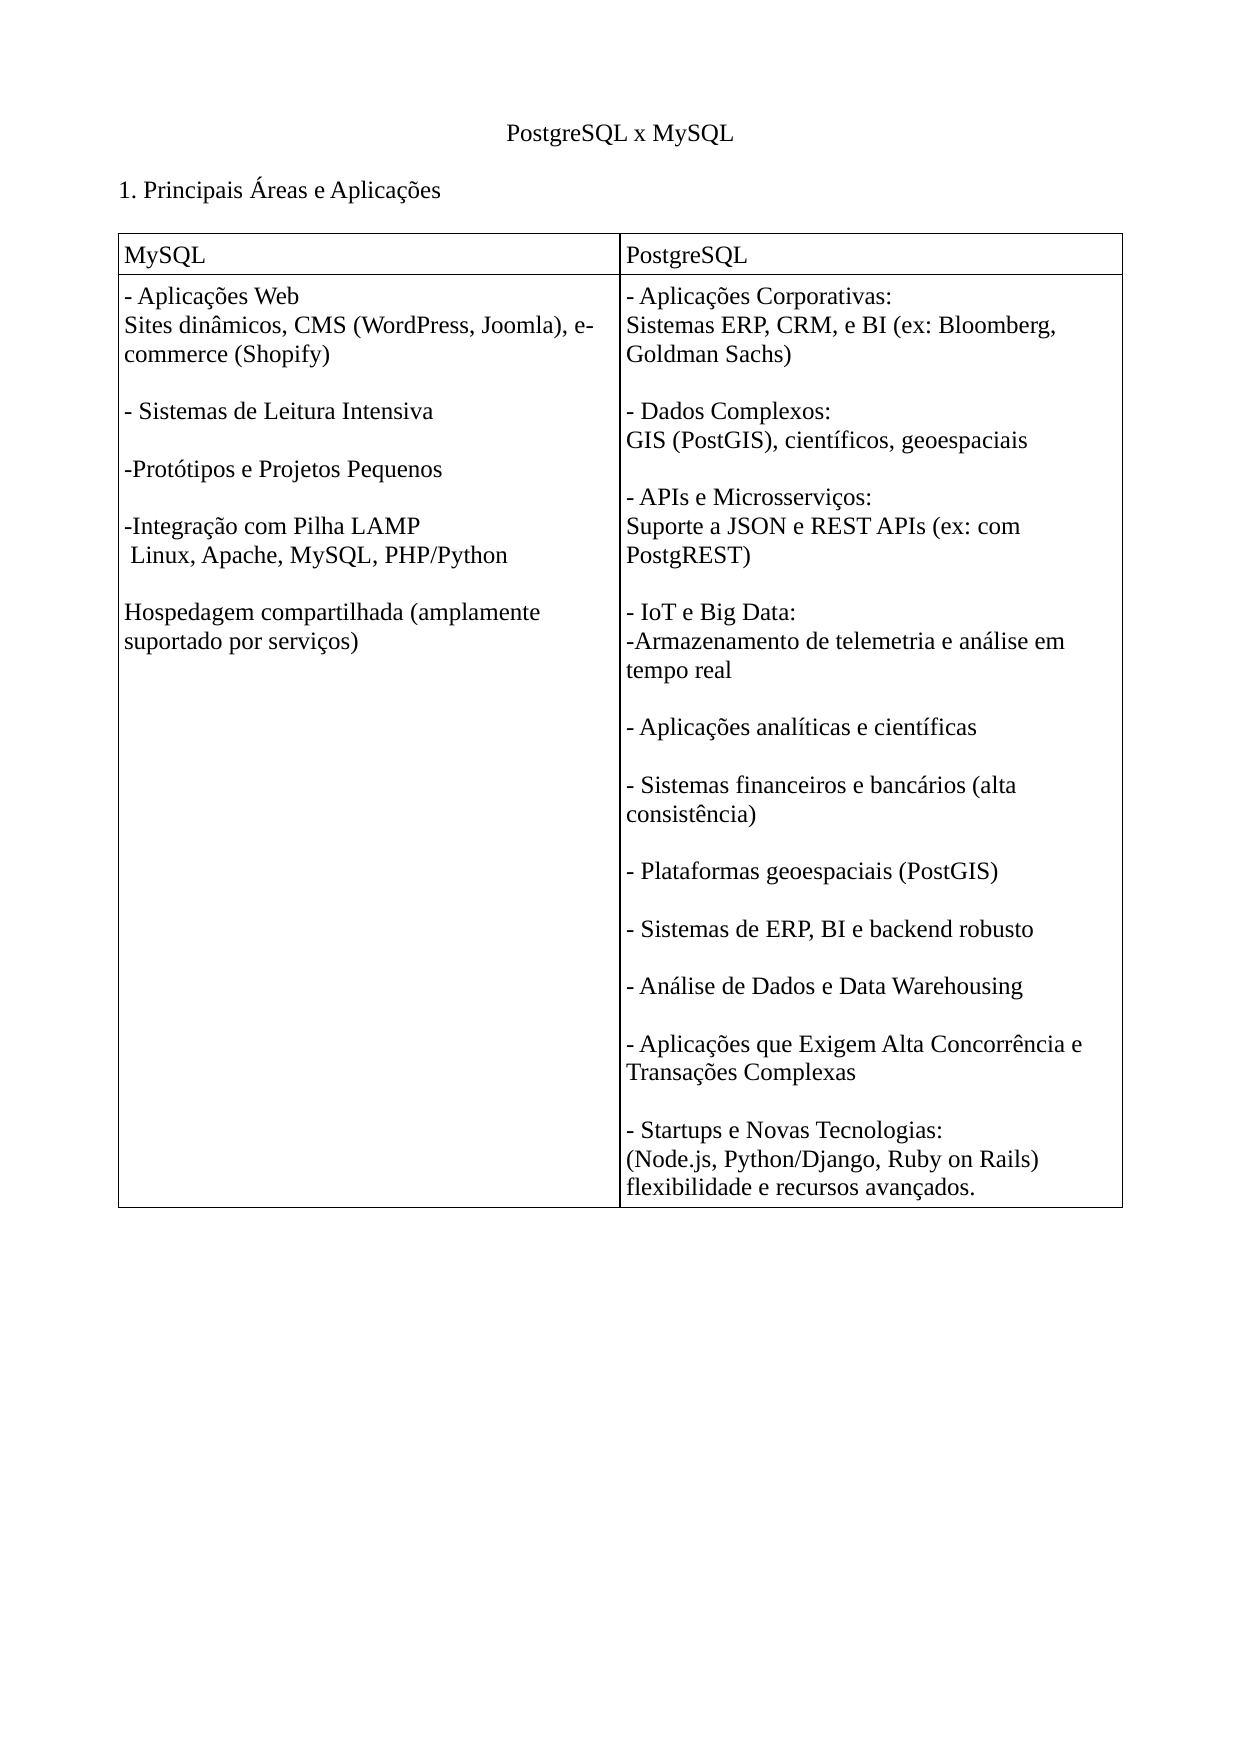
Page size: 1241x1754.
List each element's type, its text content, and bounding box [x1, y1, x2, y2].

text 1. Principais Áreas e Aplicações [118, 176, 1122, 204]
table_cell - Aplicações Corporativas: Sistemas ERP, CRM, e BI (ex: Bloomberg, Goldman Sachs) - Dados Complexos: GIS (PostGIS), científicos, geoespaciais - APIs e Microsserviços: Suporte a JSON e REST APIs (ex: com PostgREST) - IoT e Big Data: -Armazenamento de telemetria e análise em tempo real - Aplicações analíticas e científicas - Sistemas financeiros e bancários (alta consistência) - Plataformas geoespaciais (PostGIS) - Sistemas de ERP, BI e backend robusto - Análise de Dados e Data Warehousing - Aplicações que Exigem Alta Concorrência e Transações Complexas - Startups e Novas Tecnologias: (Node.js, Python/Django, Ruby on Rails) flexibilidade e recursos avançados. [621, 275, 1122, 1207]
text PostgreSQL x MySQL [118, 118, 1122, 147]
table_cell - Aplicações Web Sites dinâmicos, CMS (WordPress, Joomla), e-commerce (Shopify) - Sistemas de Leitura Intensiva -Protótipos e Projetos Pequenos -Integração com Pilha LAMP Linux, Apache, MySQL, PHP/Python Hospedagem compartilhada (amplamente suportado por serviços) [119, 275, 619, 1207]
table_header MySQL [119, 234, 619, 274]
table_header PostgreSQL [621, 234, 1122, 274]
